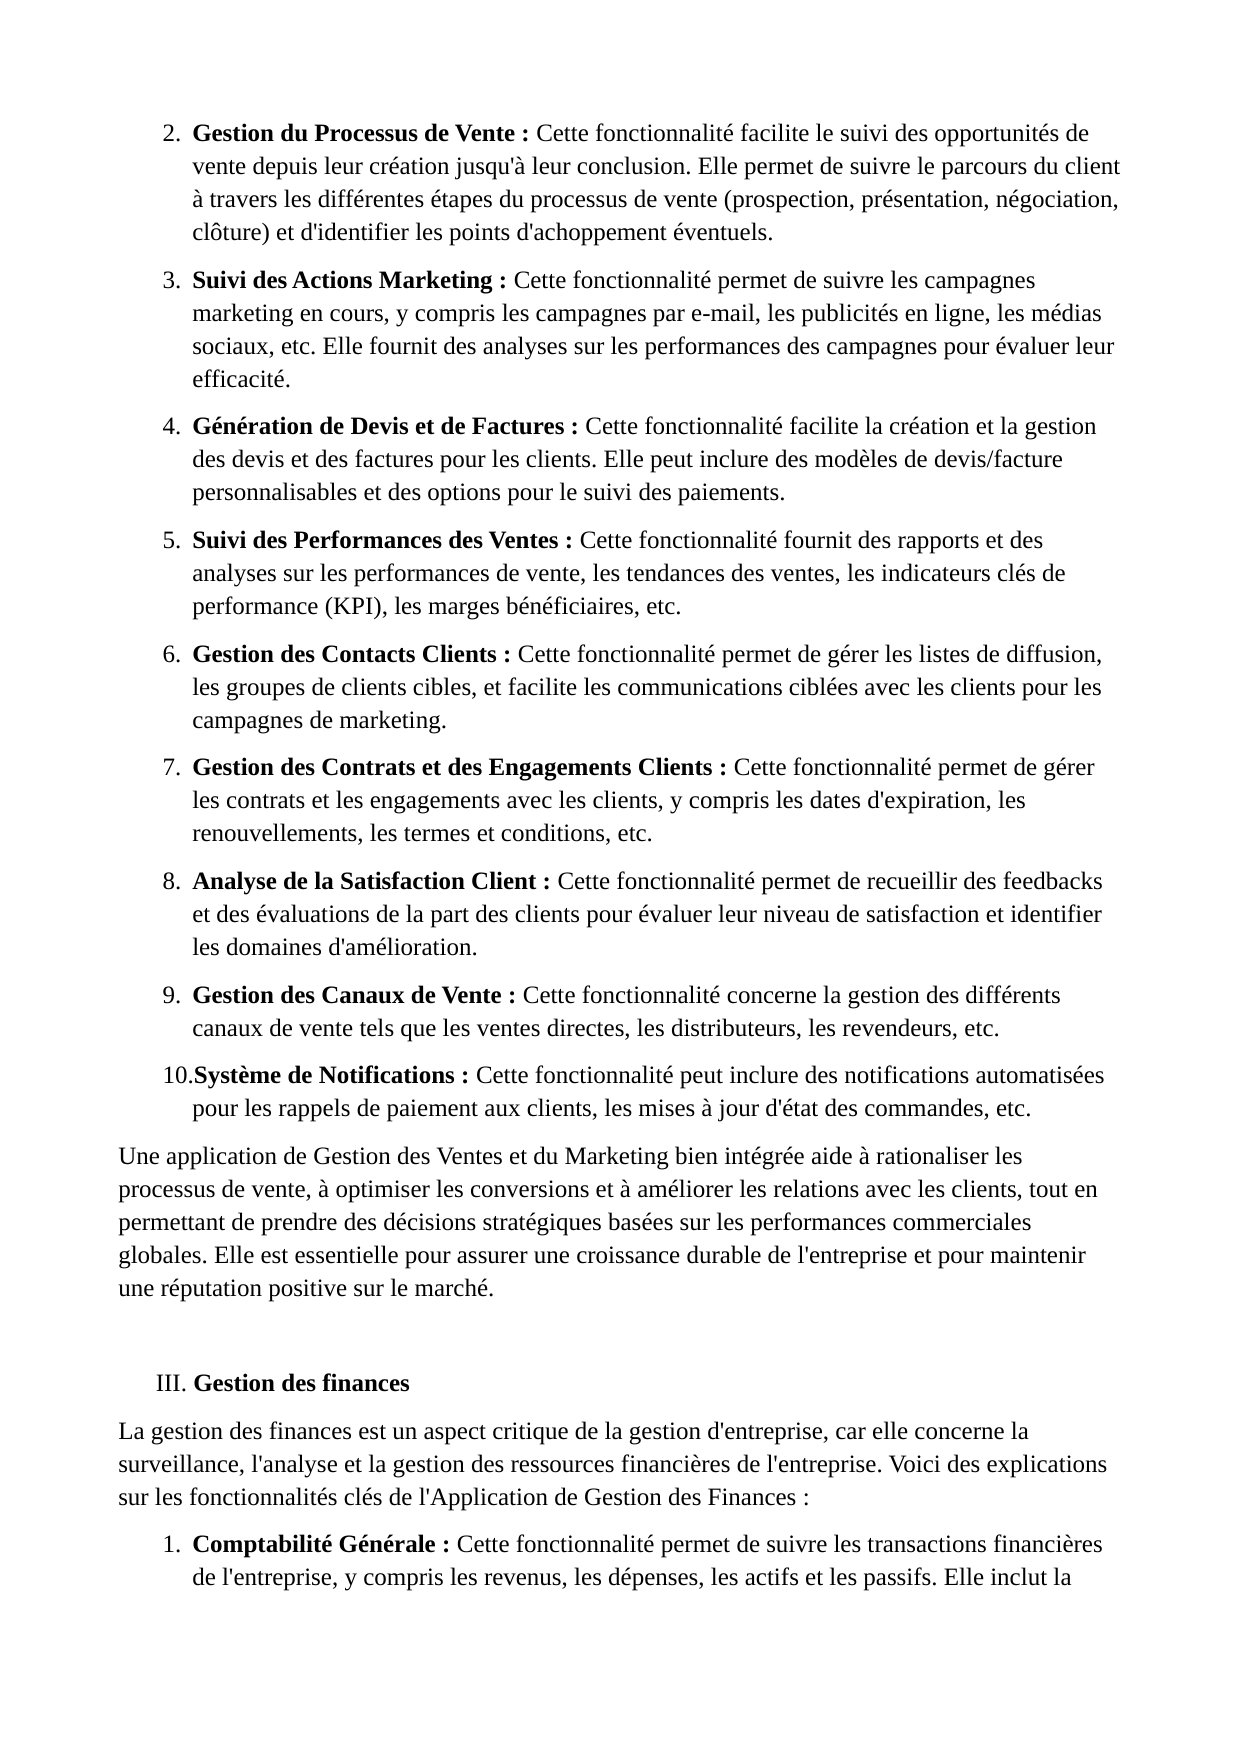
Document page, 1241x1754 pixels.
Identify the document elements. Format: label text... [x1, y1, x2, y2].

text La gestion des finances est un aspect critique de la gestion d'entreprise, car elle concerne la surveillance, l'analyse et la gestion des ressources financières de l'entreprise. Voici des explications sur les fonctionnalités clés de l'Application de Gestion des Finances : [118, 1416, 1122, 1511]
list Gestion des Canaux de Vente : Cette fonctionnalité concerne la gestion des différents canaux de vente tels que les ventes directes, les distributeurs, les revendeurs, etc. [162, 980, 1122, 1041]
list Gestion des Contrats et des Engagements Clients : Cette fonctionnalité permet de gérer les contrats et les engagements avec les clients, y compris les dates d'expiration, les renouvellements, les termes et conditions, etc. [162, 752, 1122, 847]
list Analyse de la Satisfaction Client : Cette fonctionnalité permet de recueillir des feedbacks et des évaluations de la part des clients pour évaluer leur niveau de satisfaction et identifier les domaines d'amélioration. [162, 866, 1122, 961]
list Gestion du Processus de Vente : Cette fonctionnalité facilite le suivi des opportunités de vente depuis leur création jusqu'à leur conclusion. Elle permet de suivre le parcours du client à travers les différentes étapes du processus de vente (prospection, présentation, négociation, clôture) et d'identifier les points d'achoppement éventuels. [162, 118, 1122, 246]
list Système de Notifications : Cette fonctionnalité peut inclure des notifications automatisées pour les rappels de paiement aux clients, les mises à jour d'état des commandes, etc. [162, 1060, 1122, 1122]
list Gestion des finances [156, 1368, 1122, 1397]
list Gestion des Contacts Clients : Cette fonctionnalité permet de gérer les listes de diffusion, les groupes de clients cibles, et facilite les communications ciblées avec les clients pour les campagnes de marketing. [162, 639, 1122, 733]
list Suivi des Actions Marketing : Cette fonctionnalité permet de suivre les campagnes marketing en cours, y compris les campagnes par e-mail, les publicités en ligne, les médias sociaux, etc. Elle fournit des analyses sur les performances des campagnes pour évaluer leur efficacité. [162, 265, 1122, 393]
list Génération de Devis et de Factures : Cette fonctionnalité facilite la création et la gestion des devis et des factures pour les clients. Elle peut inclure des modèles de devis/facture personnalisables et des options pour le suivi des paiements. [162, 411, 1122, 506]
list Suivi des Performances des Ventes : Cette fonctionnalité fournit des rapports et des analyses sur les performances de vente, les tendances des ventes, les indicateurs clés de performance (KPI), les marges bénéficiaires, etc. [162, 525, 1122, 620]
list Comptabilité Générale : Cette fonctionnalité permet de suivre les transactions financières de l'entreprise, y compris les revenus, les dépenses, les actifs et les passifs. Elle inclut la [162, 1529, 1122, 1591]
text Une application de Gestion des Ventes et du Marketing bien intégrée aide à rationaliser les processus de vente, à optimiser les conversions et à améliorer les relations avec les clients, tout en permettant de prendre des décisions stratégiques basées sur les performances commerciales globales. Elle est essentielle pour assurer une croissance durable de l'entreprise et pour maintenir une réputation positive sur le marché. [118, 1141, 1122, 1302]
